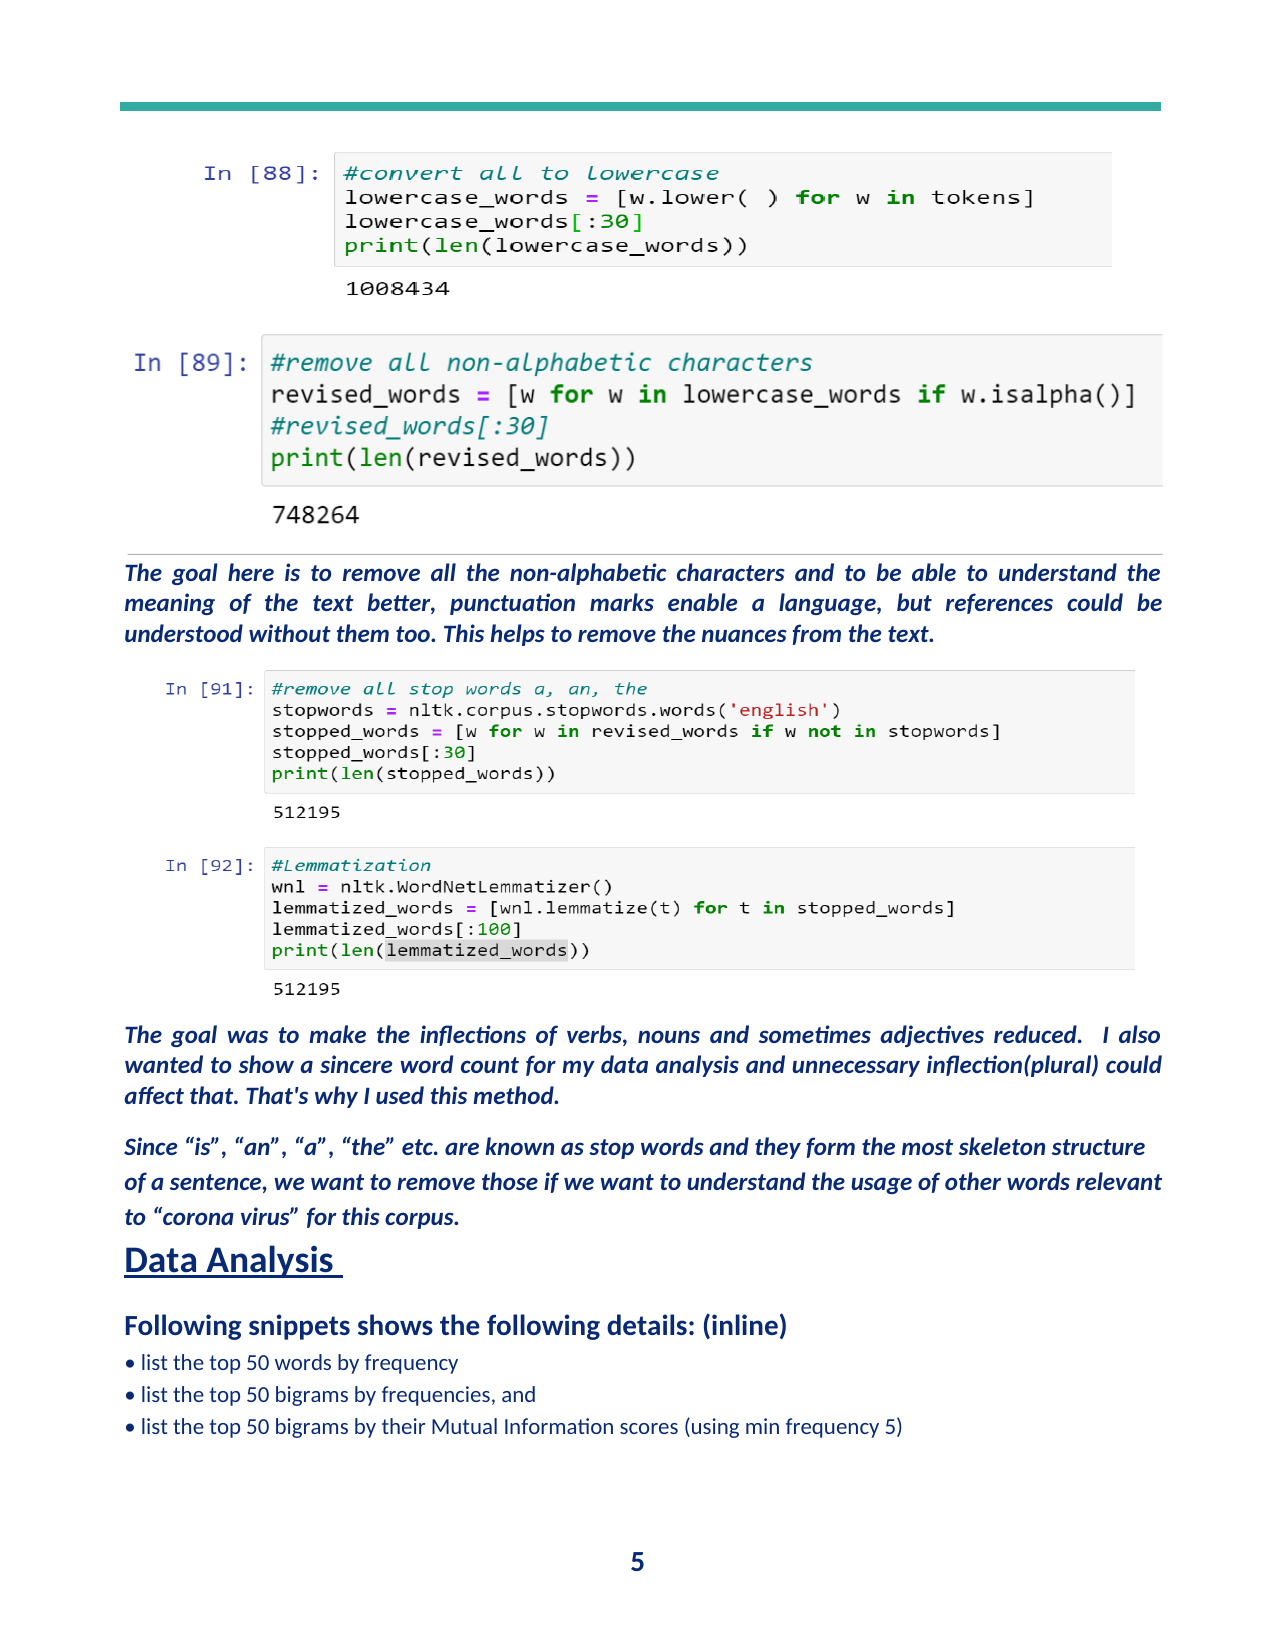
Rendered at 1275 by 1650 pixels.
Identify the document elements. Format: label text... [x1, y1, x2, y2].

table_cell The goal here is to remove all the non-alphabetic characters and to be able to understand the meaning of the text better, punctuation marks enable a language, but references could be understood without them too. This helps to remove the nuances from the text. The goal was to make the inflections of verbs, nouns and sometimes adjectives reduced. I also wanted to show a sincere word count for my data analysis and unnecessary inflection(plural) could affect that. That's why I used this method. Since “is”, “an”, “a”, “the” etc. are known as stop words and they form the most skeleton structure of a sentence, we want to remove those if we want to understand the usage of other words relevant to “corona virus” for this corpus. Data Analysis Following snippets shows the following details: (inline) • list the top 50 words by frequency • list the top 50 bigrams by frequencies, and • list the top 50 bigrams by their Mutual Information scores (using min frequency 5) [124, 147, 1166, 1497]
